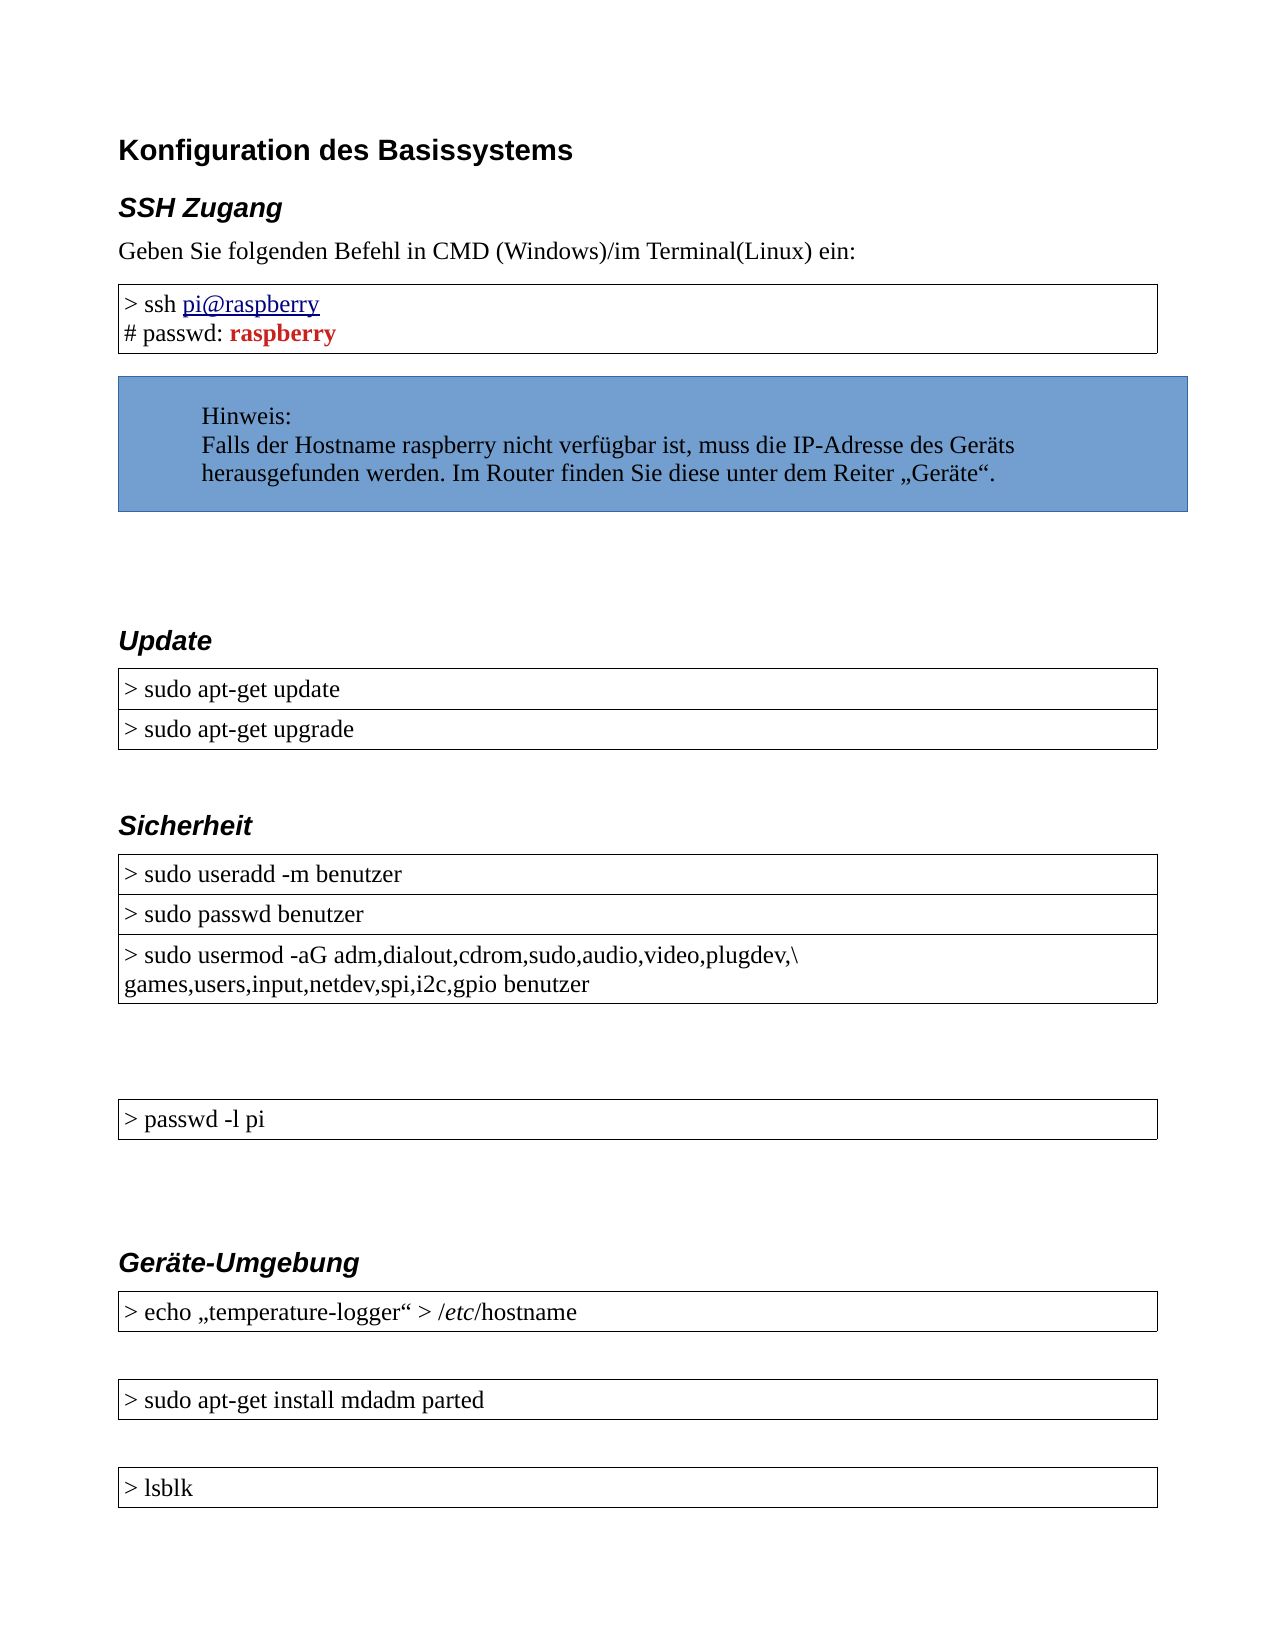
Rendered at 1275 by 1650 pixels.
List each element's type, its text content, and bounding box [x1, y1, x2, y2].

table_cell > sudo passwd benutzer [119, 895, 1157, 934]
text Geben Sie folgenden Befehl in CMD (Windows)/im Terminal(Linux) ein: [118, 236, 1157, 264]
table_header > lsblk [119, 1468, 1157, 1507]
subtitle Sicherheit [118, 809, 1157, 841]
table_header > passwd -l pi [119, 1100, 1157, 1139]
text Falls der Hostname raspberry nicht verfügbar ist, muss die IP-Adresse des Geräts herausgefunden werden. Im Router finden Sie diese unter dem Reiter „Geräte“. [128, 430, 1179, 487]
subtitle Update [118, 624, 1157, 656]
text Hinweis: [128, 401, 1179, 430]
table_header > ssh pi@raspberry # passwd: raspberry [119, 285, 1157, 352]
table_cell > sudo usermod -aG adm,dialout,cdrom,sudo,audio,video,plugdev,\ games,users,input,netdev,spi,i2c,gpio benutzer [119, 935, 1157, 1003]
table_header > sudo apt-get update [119, 669, 1157, 708]
subtitle Geräte-Umgebung [118, 1247, 1157, 1278]
table_header > sudo apt-get install mdadm parted [119, 1380, 1157, 1419]
subtitle SSH Zugang [118, 191, 1157, 223]
table_header > echo „temperature-logger“ > /etc/hostname [119, 1292, 1157, 1331]
table_header > sudo useradd -m benutzer [119, 855, 1157, 894]
subtitle Konfiguration des Basissystems [118, 133, 1157, 166]
table_cell > sudo apt-get upgrade [119, 710, 1157, 749]
